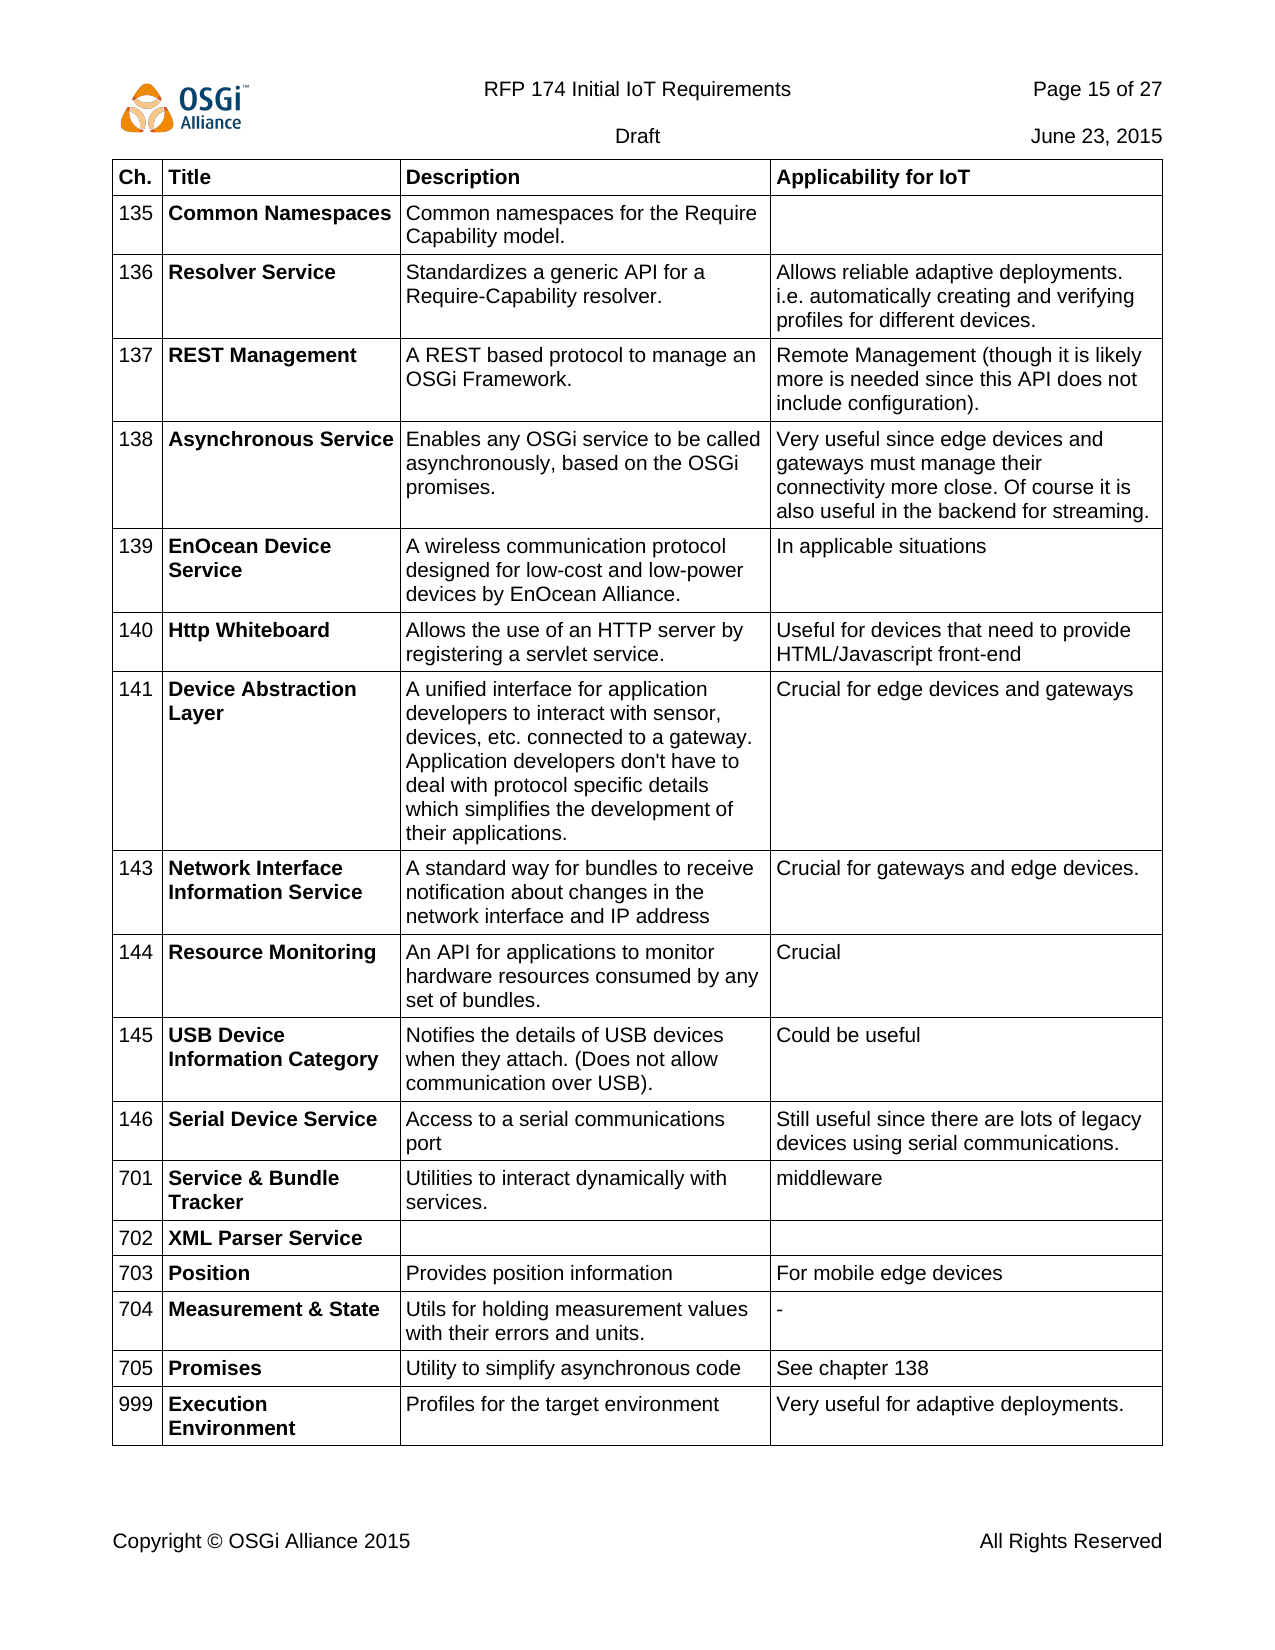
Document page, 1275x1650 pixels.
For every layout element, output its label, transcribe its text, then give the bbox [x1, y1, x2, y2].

table_cell 705 [113, 1351, 162, 1386]
table_cell 135 [113, 196, 162, 254]
table_cell Access to a serial communications port [401, 1102, 770, 1160]
table_cell A REST based protocol to manage an OSGi Framework. [401, 339, 770, 421]
table_cell 704 [113, 1292, 162, 1350]
table_cell A wireless communication protocol designed for low-cost and low-power devices by EnOcean Alliance. [401, 529, 770, 612]
table_cell [771, 196, 1162, 254]
table_cell Promises [163, 1351, 400, 1386]
table_cell Remote Management (though it is likely more is needed since this API does not include configuration). [771, 339, 1162, 421]
table_cell 144 [113, 935, 162, 1017]
table_cell A standard way for bundles to receive notification about changes in the network interface and IP address [401, 851, 770, 934]
table_cell middleware [771, 1161, 1162, 1220]
table_header Description [401, 160, 770, 194]
table_cell 702 [113, 1221, 162, 1255]
table_cell Profiles for the target environment [401, 1387, 770, 1445]
table_cell Utilities to interact dynamically with services. [401, 1161, 770, 1220]
table_cell Very useful since edge devices and gateways must manage their connectivity more close. Of course it is also useful in the backend for streaming. [771, 422, 1162, 528]
table_cell [771, 1221, 1162, 1255]
table_cell Network Interface Information Service [163, 851, 400, 934]
table_cell EnOcean Device Service [163, 529, 400, 612]
table_header Ch. [113, 160, 162, 194]
table_cell Crucial for edge devices and gateways [771, 672, 1162, 850]
table_cell Http Whiteboard [163, 613, 400, 671]
table_cell 146 [113, 1102, 162, 1160]
table_cell Notifies the details of USB devices when they attach. (Does not allow communication over USB). [401, 1018, 770, 1101]
table_cell Resolver Service [163, 255, 400, 337]
table_cell Standardizes a generic API for a Require-Capability resolver. [401, 255, 770, 337]
table_header Title [163, 160, 400, 194]
table_cell 141 [113, 672, 162, 850]
table_cell Common namespaces for the Require Capability model. [401, 196, 770, 254]
table_cell 999 [113, 1387, 162, 1445]
table_cell [401, 1221, 770, 1255]
table_cell Useful for devices that need to provide HTML/Javascript front-end [771, 613, 1162, 671]
picture [113, 76, 257, 140]
table_cell Enables any OSGi service to be called asynchronously, based on the OSGi promises. [401, 422, 770, 528]
table_cell A unified interface for application developers to interact with sensor, devices, etc. connected to a gateway. Application developers don't have to deal with protocol specific details which simplifies the development of their applications. [401, 672, 770, 850]
table_cell USB Device Information Category [163, 1018, 400, 1101]
table_cell Resource Monitoring [163, 935, 400, 1017]
table_cell Provides position information [401, 1256, 770, 1291]
table_cell Asynchronous Service [163, 422, 400, 528]
table_cell Measurement & State [163, 1292, 400, 1350]
table_cell Service & Bundle Tracker [163, 1161, 400, 1220]
table_cell See chapter 138 [771, 1351, 1162, 1386]
table_cell Common Namespaces [163, 196, 400, 254]
table_cell Position [163, 1256, 400, 1291]
table_cell Utils for holding measurement values with their errors and units. [401, 1292, 770, 1350]
table_cell 145 [113, 1018, 162, 1101]
table_cell REST Management [163, 339, 400, 421]
table_cell Very useful for adaptive deployments. [771, 1387, 1162, 1445]
table_cell Could be useful [771, 1018, 1162, 1101]
table_header Applicability for IoT [771, 160, 1162, 194]
table_cell For mobile edge devices [771, 1256, 1162, 1291]
table_cell Allows reliable adaptive deployments. i.e. automatically creating and verifying profiles for different devices. [771, 255, 1162, 337]
table_cell 140 [113, 613, 162, 671]
table_cell 138 [113, 422, 162, 528]
table_cell Utility to simplify asynchronous code [401, 1351, 770, 1386]
table_cell 703 [113, 1256, 162, 1291]
table_cell XML Parser Service [163, 1221, 400, 1255]
table_cell In applicable situations [771, 529, 1162, 612]
table_cell - [771, 1292, 1162, 1350]
table_cell Crucial for gateways and edge devices. [771, 851, 1162, 934]
table_cell Allows the use of an HTTP server by registering a servlet service. [401, 613, 770, 671]
table_cell 136 [113, 255, 162, 337]
table_cell Execution Environment [163, 1387, 400, 1445]
table_cell Serial Device Service [163, 1102, 400, 1160]
table_cell 139 [113, 529, 162, 612]
table_cell 701 [113, 1161, 162, 1220]
table_cell Device Abstraction Layer [163, 672, 400, 850]
table_cell Still useful since there are lots of legacy devices using serial communications. [771, 1102, 1162, 1160]
table_cell Crucial [771, 935, 1162, 1017]
table_cell 143 [113, 851, 162, 934]
table_cell 137 [113, 339, 162, 421]
table_cell An API for applications to monitor hardware resources consumed by any set of bundles. [401, 935, 770, 1017]
